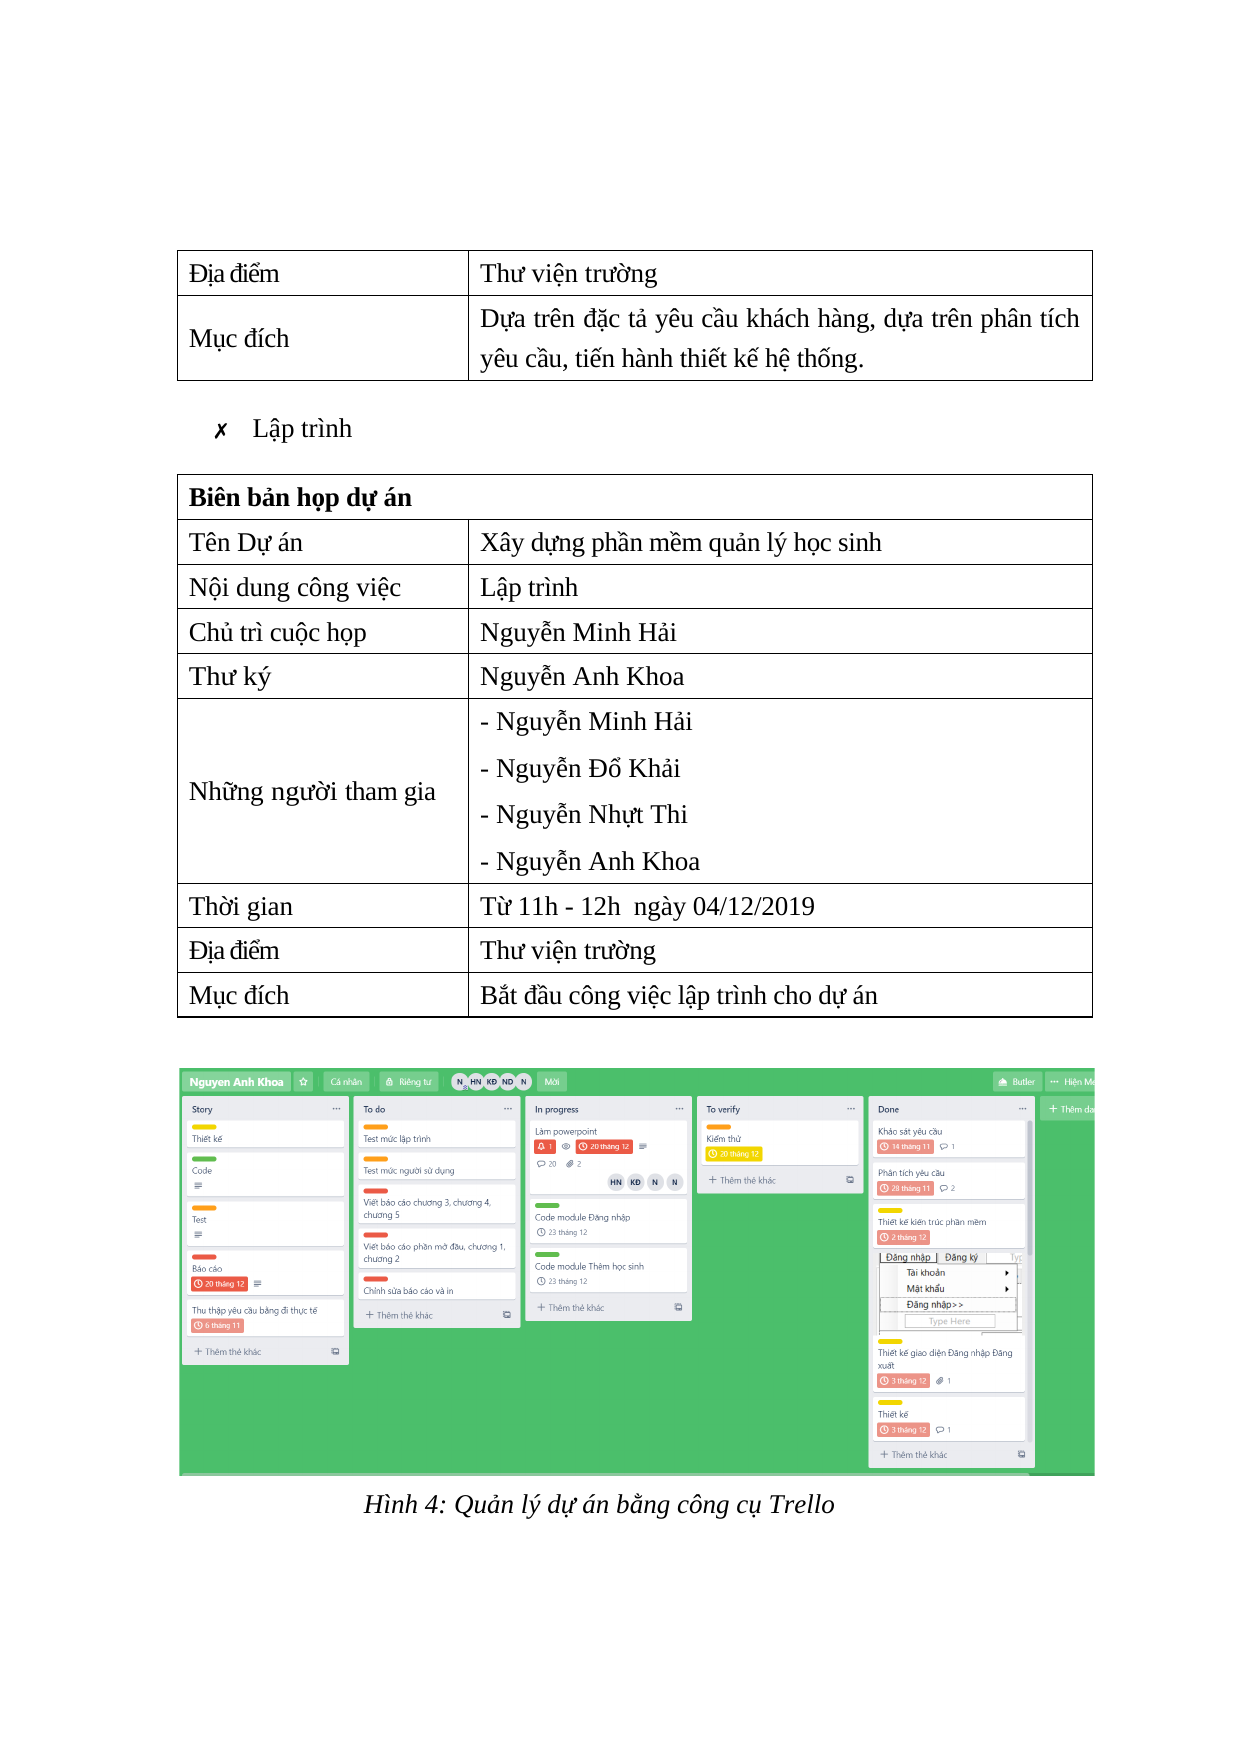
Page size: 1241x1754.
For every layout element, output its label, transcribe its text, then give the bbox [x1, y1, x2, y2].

table_cell Nguyễn Anh Khoa [469, 654, 1092, 698]
table_cell Dựa trên đặc tả yêu cầu khách hàng, dựa trên phân tích yêu cầu, tiến hành thiết kế hệ thống. [469, 296, 1092, 380]
table_cell Xây dựng phần mềm quản lý học sinh [469, 520, 1092, 564]
table_cell Thư viện trường [469, 251, 1092, 294]
table_cell Những người tham gia [178, 699, 468, 882]
table_cell Địa điểm [178, 251, 468, 294]
picture [179, 1068, 1095, 1476]
table_cell Bắt đầu công việc lập trình cho dự án [469, 973, 1092, 1016]
table_cell Nội dung công việc [178, 565, 468, 608]
table_cell Địa điểm [178, 928, 468, 972]
table_cell Tên Dự án [178, 520, 468, 564]
table_cell Thời gian [178, 884, 468, 927]
table_cell Thư viện trường [469, 928, 1092, 972]
table_header Biên bản họp dự án [178, 475, 1092, 519]
table_cell Lập trình [469, 565, 1092, 608]
table_cell Mục đích [178, 296, 468, 380]
table_cell Mục đích [178, 973, 468, 1016]
table_cell Nguyễn Minh Hải [469, 609, 1092, 653]
table_cell Từ 11h - 12h ngày 04/12/2019 [469, 884, 1092, 927]
table_cell Thư ký [178, 654, 468, 698]
table_cell Chủ trì cuộc họp [178, 609, 468, 653]
list Lập trình [215, 412, 1152, 443]
table_cell - Nguyễn Minh Hải - Nguyễn Đổ Khải - Nguyễn Nhựt Thi - Nguyễn Anh Khoa [469, 699, 1092, 882]
